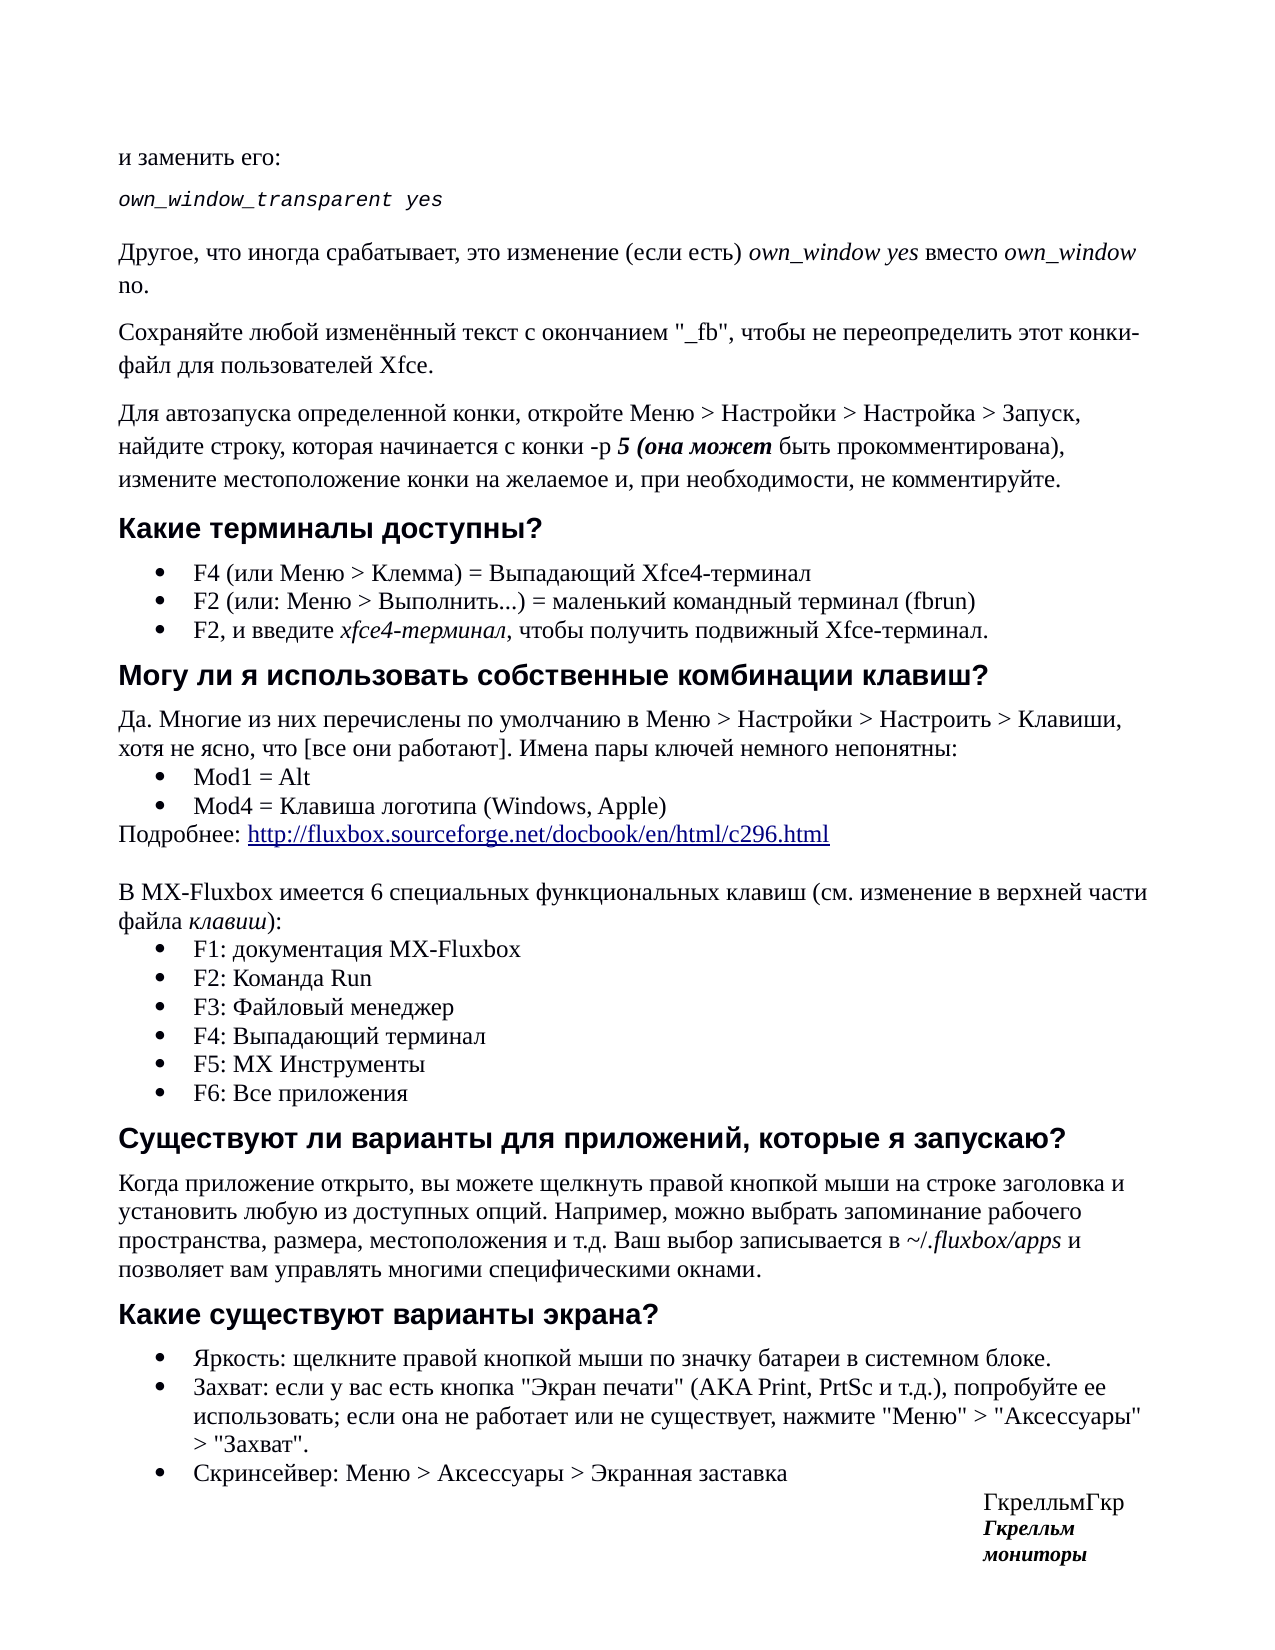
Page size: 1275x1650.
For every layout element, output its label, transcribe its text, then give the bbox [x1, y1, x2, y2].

list F4 (или Меню > Клемма) = Выпадающий Xfce4-терминал [156, 558, 1157, 586]
list F3: Файловый менеджер [156, 992, 1157, 1021]
list F5: MX Инструменты [156, 1049, 1157, 1078]
list F4: Выпадающий терминал [156, 1021, 1157, 1049]
subtitle Существуют ли варианты для приложений, которые я запускаю? [118, 1122, 1157, 1155]
text Когда приложение открыто, вы можете щелкнуть правой кнопкой мыши на строке заголовка и установить любую из доступных опций. Например, можно выбрать запоминание рабочего пространства, размера, местоположения и т.д. Ваш выбор записывается в ~/.fluxbox/apps и позволяет вам управлять многими специфическими окнами. [118, 1168, 1157, 1283]
list Захват: если у вас есть кнопка "Экран печати" (AKA Print, PrtSc и т.д.), попробуйте ее использовать; если она не работает или не существует, нажмите "Меню" > "Аксессуары" > "Захват". [156, 1372, 1157, 1458]
text own_window_transparent yes [118, 189, 1157, 213]
list Яркость: щелкните правой кнопкой мыши по значку батареи в системном блоке. [156, 1343, 1157, 1372]
list Скринсейвер: Меню > Аксессуары > Экранная заставка [156, 1458, 1157, 1487]
subtitle Какие существуют варианты экрана? [118, 1297, 1157, 1331]
text Подробнее: http://fluxbox.sourceforge.net/docbook/en/html/c296.html [118, 819, 1157, 848]
list F2: Команда Run [156, 963, 1157, 992]
text Да. Многие из них перечислены по умолчанию в Меню > Настройки > Настроить > Клавиши, хотя не ясно, что [все они работают]. Имена пары ключей немного непонятны: [118, 704, 1157, 762]
list Mod4 = Клавиша логотипа (Windows, Apple) [156, 791, 1157, 819]
subtitle Могу ли я использовать собственные комбинации клавиш? [118, 658, 1157, 692]
list Mod1 = Alt [156, 762, 1157, 791]
list F2, и введите xfce4-терминал, чтобы получить подвижный Xfce-терминал. [156, 615, 1157, 644]
subtitle Какие терминалы доступны? [118, 512, 1157, 545]
list F6: Все приложения [156, 1078, 1157, 1107]
list F2 (или: Меню > Выполнить...) = маленький командный терминал (fbrun) [156, 586, 1157, 615]
list F1: документация MX-Fluxbox [156, 934, 1157, 963]
text и заменить его: [118, 142, 1157, 171]
text Для автозапуска определенной конки, откройте Меню > Настройки > Настройка > Запуск, найдите строку, которая начинается с конки -p 5 (она может быть прокомментирована), измените местоположение конки на желаемое и, при необходимости, не комментируйте. [118, 398, 1157, 493]
text В MX-Fluxbox имеется 6 специальных функциональных клавиш (см. изменение в верхней части файла клавиш): [118, 877, 1157, 934]
text Другое, что иногда срабатывает, это изменение (если есть) own_window yes вместо own_window no. [118, 237, 1157, 298]
text Сохраняйте любой изменённый текст с окончанием "_fb", чтобы не переопределить этот конки-файл для пользователей Xfce. [118, 317, 1157, 379]
